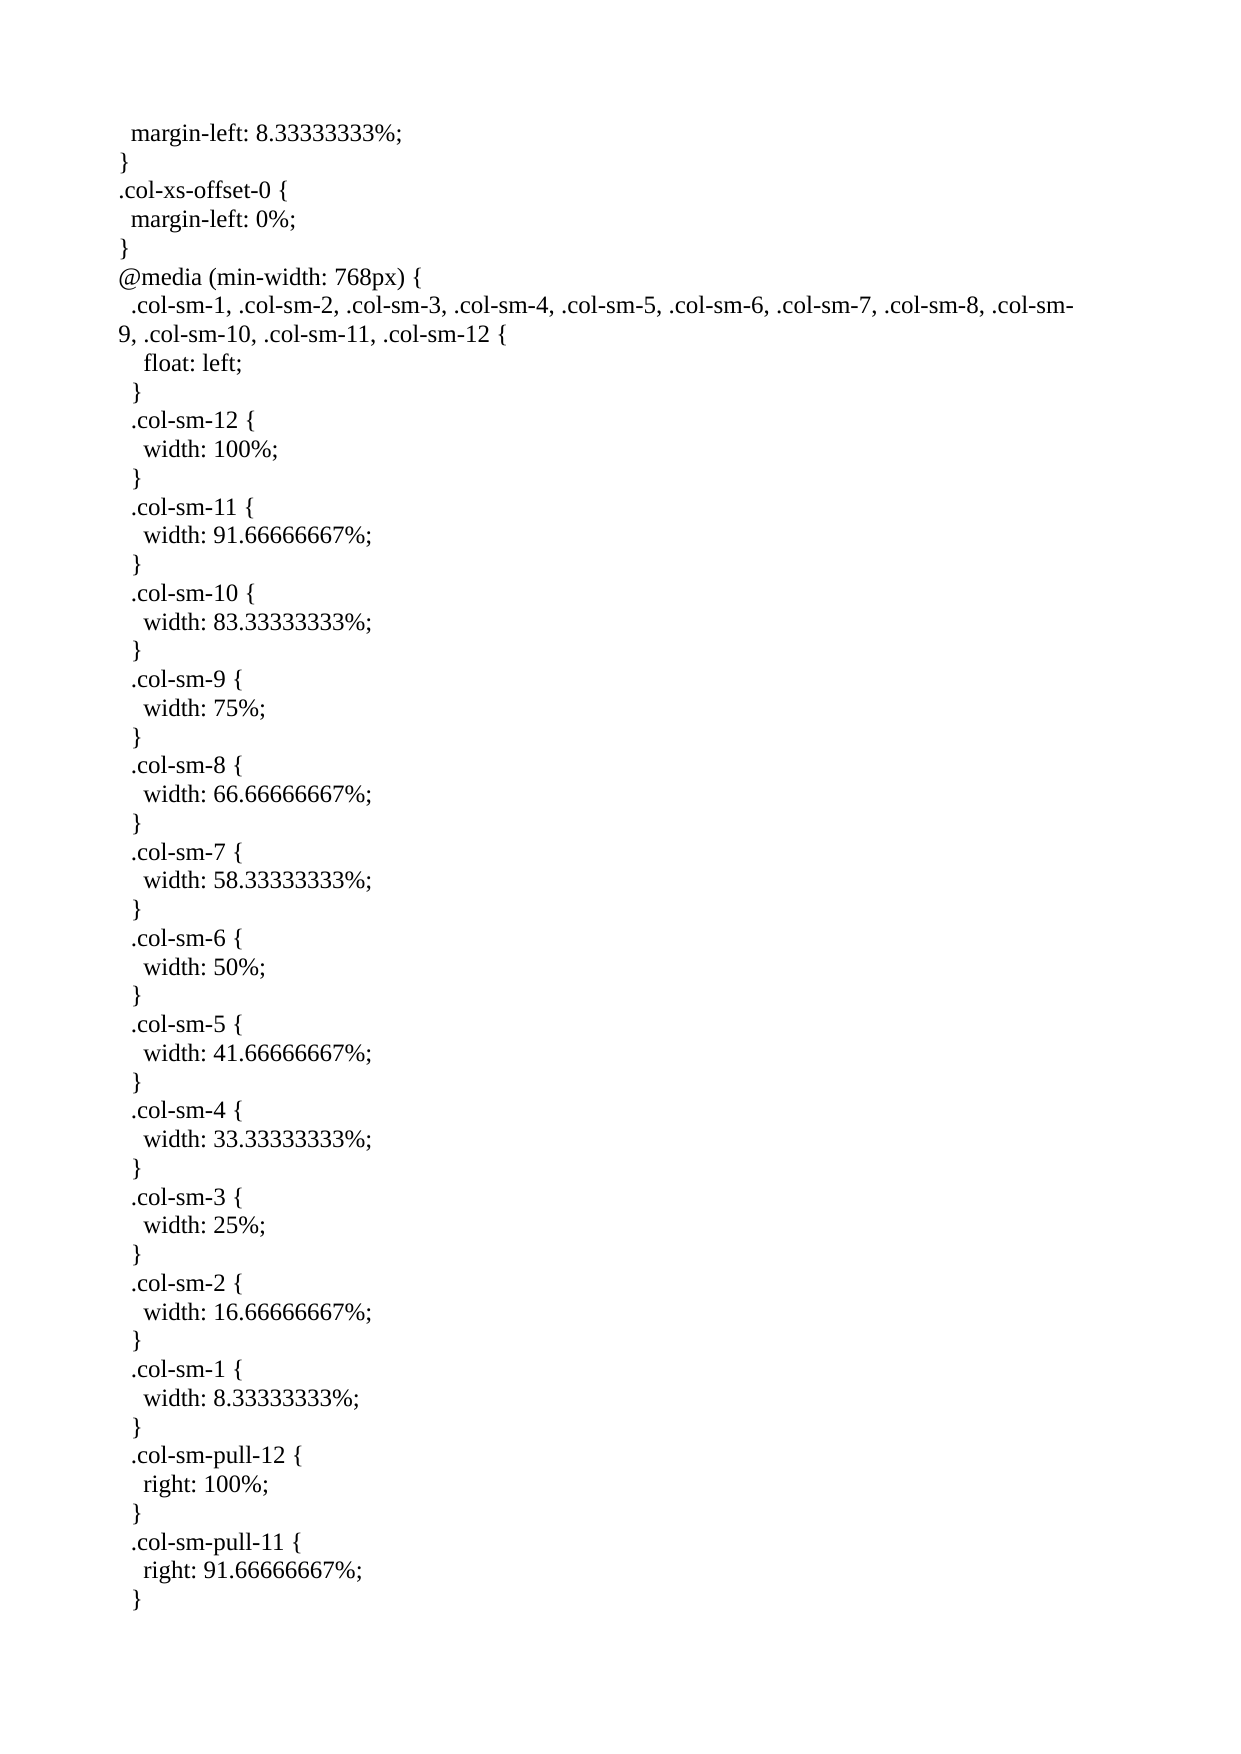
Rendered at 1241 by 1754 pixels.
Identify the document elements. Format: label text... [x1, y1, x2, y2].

text .col-sm-9 { [118, 664, 1122, 693]
text } [118, 147, 1122, 176]
text .col-sm-2 { [118, 1268, 1122, 1297]
text width: 58.33333333%; [118, 866, 1122, 894]
text width: 33.33333333%; [118, 1124, 1122, 1153]
text } [118, 1584, 1122, 1613]
text width: 83.33333333%; [118, 607, 1122, 636]
text } [118, 1067, 1122, 1096]
text .col-sm-12 { [118, 406, 1122, 434]
text width: 66.66666667%; [118, 779, 1122, 808]
text float: left; [118, 348, 1122, 377]
text width: 100%; [118, 434, 1122, 463]
text } [118, 722, 1122, 751]
text .col-sm-3 { [118, 1182, 1122, 1211]
text } [118, 981, 1122, 1009]
text } [118, 549, 1122, 578]
text .col-sm-4 { [118, 1096, 1122, 1124]
text width: 75%; [118, 693, 1122, 722]
text width: 41.66666667%; [118, 1038, 1122, 1067]
text .col-sm-pull-12 { [118, 1441, 1122, 1469]
text } [118, 377, 1122, 406]
text right: 100%; [118, 1469, 1122, 1498]
text width: 8.33333333%; [118, 1383, 1122, 1412]
text .col-sm-10 { [118, 578, 1122, 607]
text } [118, 1326, 1122, 1354]
text } [118, 808, 1122, 837]
text .col-sm-11 { [118, 492, 1122, 521]
text } [118, 1153, 1122, 1182]
text } [118, 894, 1122, 923]
text margin-left: 0%; [118, 204, 1122, 233]
text width: 16.66666667%; [118, 1297, 1122, 1326]
text width: 25%; [118, 1211, 1122, 1239]
text } [118, 233, 1122, 262]
text width: 91.66666667%; [118, 521, 1122, 549]
text .col-sm-5 { [118, 1009, 1122, 1038]
text } [118, 1498, 1122, 1527]
text right: 91.66666667%; [118, 1556, 1122, 1584]
text @media (min-width: 768px) { [118, 262, 1122, 291]
text width: 50%; [118, 952, 1122, 981]
text margin-left: 8.33333333%; [118, 118, 1122, 147]
text .col-xs-offset-0 { [118, 176, 1122, 204]
text .col-sm-1 { [118, 1354, 1122, 1383]
text } [118, 1412, 1122, 1441]
text } [118, 1239, 1122, 1268]
text } [118, 636, 1122, 664]
text } [118, 463, 1122, 492]
text .col-sm-6 { [118, 923, 1122, 952]
text .col-sm-8 { [118, 751, 1122, 779]
text .col-sm-pull-11 { [118, 1527, 1122, 1556]
text .col-sm-7 { [118, 837, 1122, 866]
text .col-sm-1, .col-sm-2, .col-sm-3, .col-sm-4, .col-sm-5, .col-sm-6, .col-sm-7, .col-sm-8, .col-sm-9, .col-sm-10, .col-sm-11, .col-sm-12 { [118, 291, 1122, 348]
